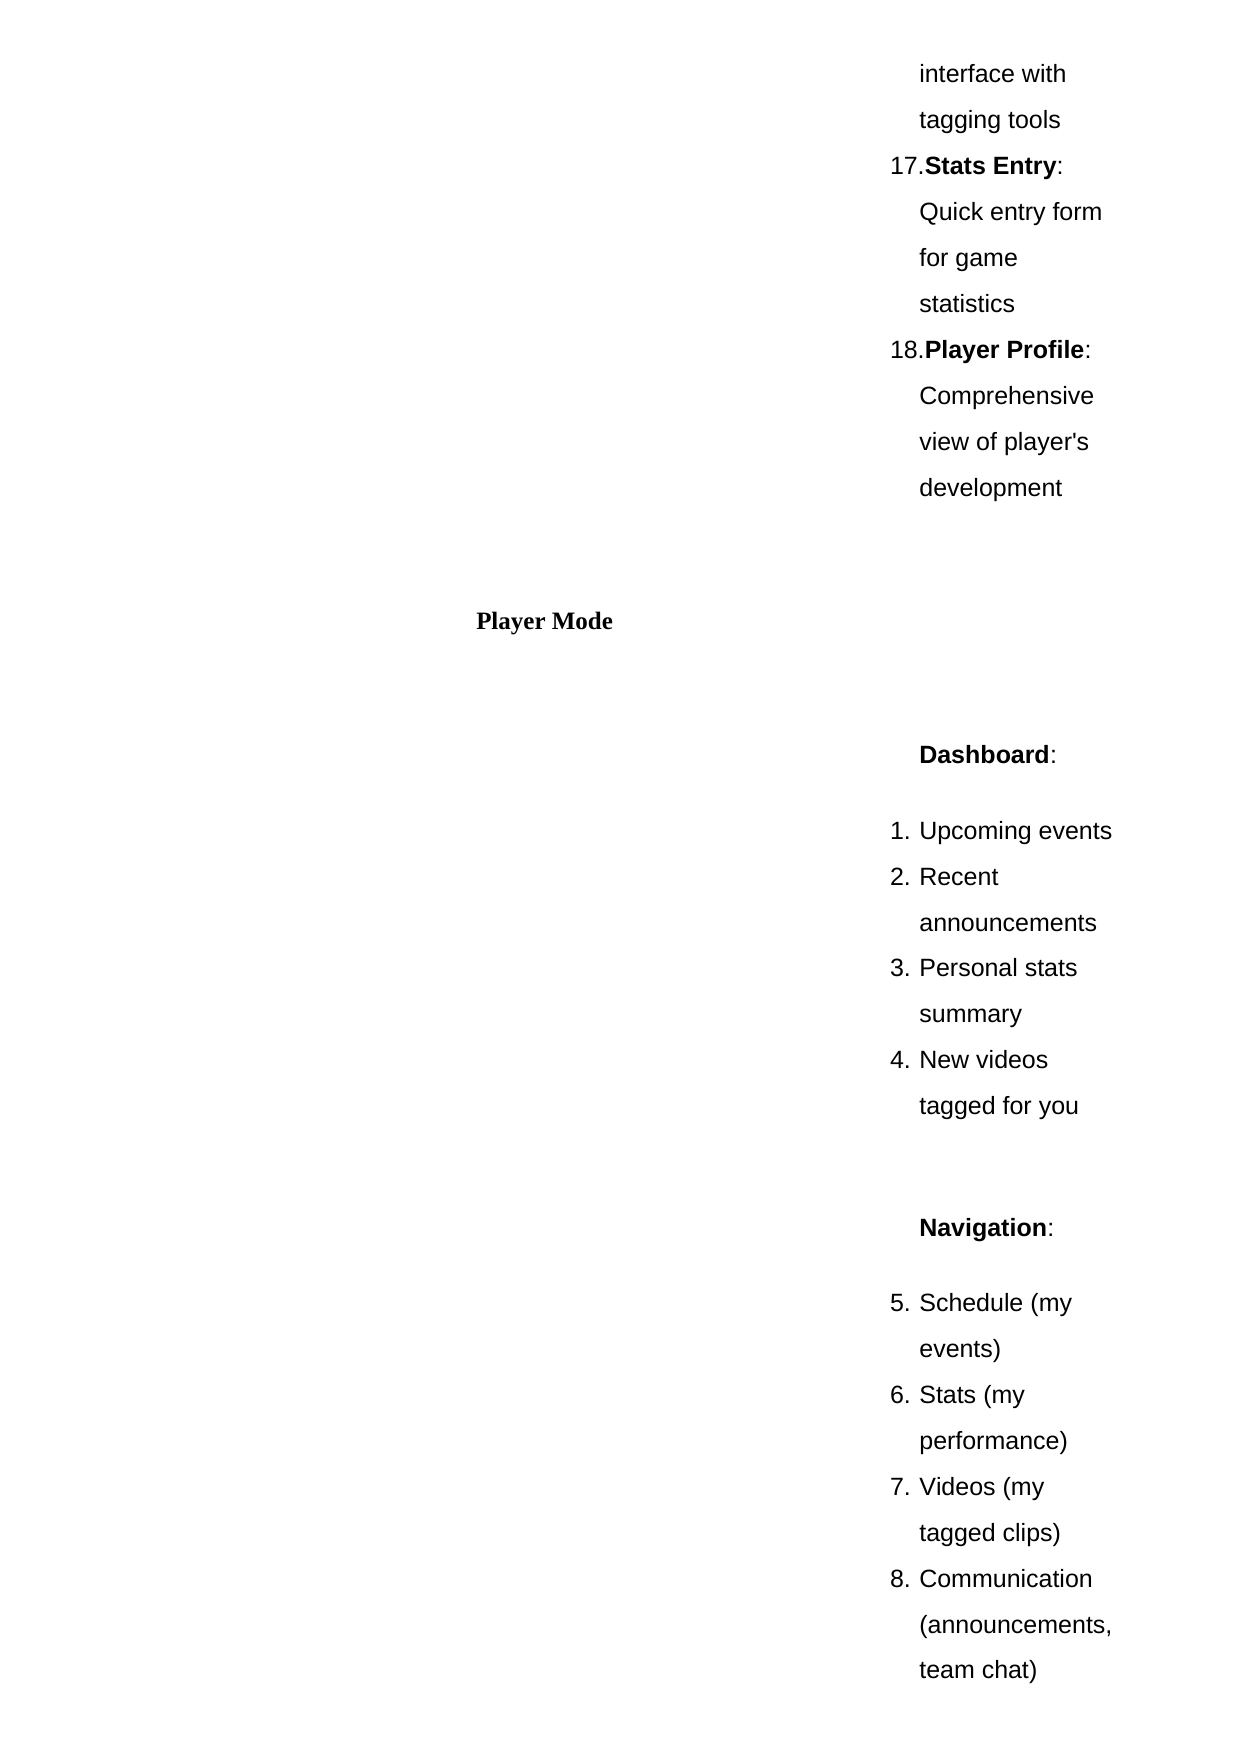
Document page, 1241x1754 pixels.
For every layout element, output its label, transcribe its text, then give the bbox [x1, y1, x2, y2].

list Player Profile: Comprehensive view of player's development [890, 335, 1119, 501]
list Videos (my tagged clips) [890, 1472, 1119, 1546]
list Schedule (my events) [890, 1288, 1119, 1363]
list Dashboard: [890, 740, 1119, 769]
list interface with tagging tools [890, 59, 1119, 134]
list Personal stats summary [890, 953, 1119, 1028]
list Upcoming events [890, 816, 1119, 844]
list Recent announcements [890, 862, 1119, 936]
subtitle Player Mode [447, 606, 1119, 635]
list Navigation: [890, 1213, 1119, 1241]
list Communication (announcements, team chat) [890, 1564, 1119, 1684]
list New videos tagged for you [890, 1045, 1119, 1120]
list Stats Entry: Quick entry form for game statistics [890, 151, 1119, 317]
list Stats (my performance) [890, 1380, 1119, 1454]
